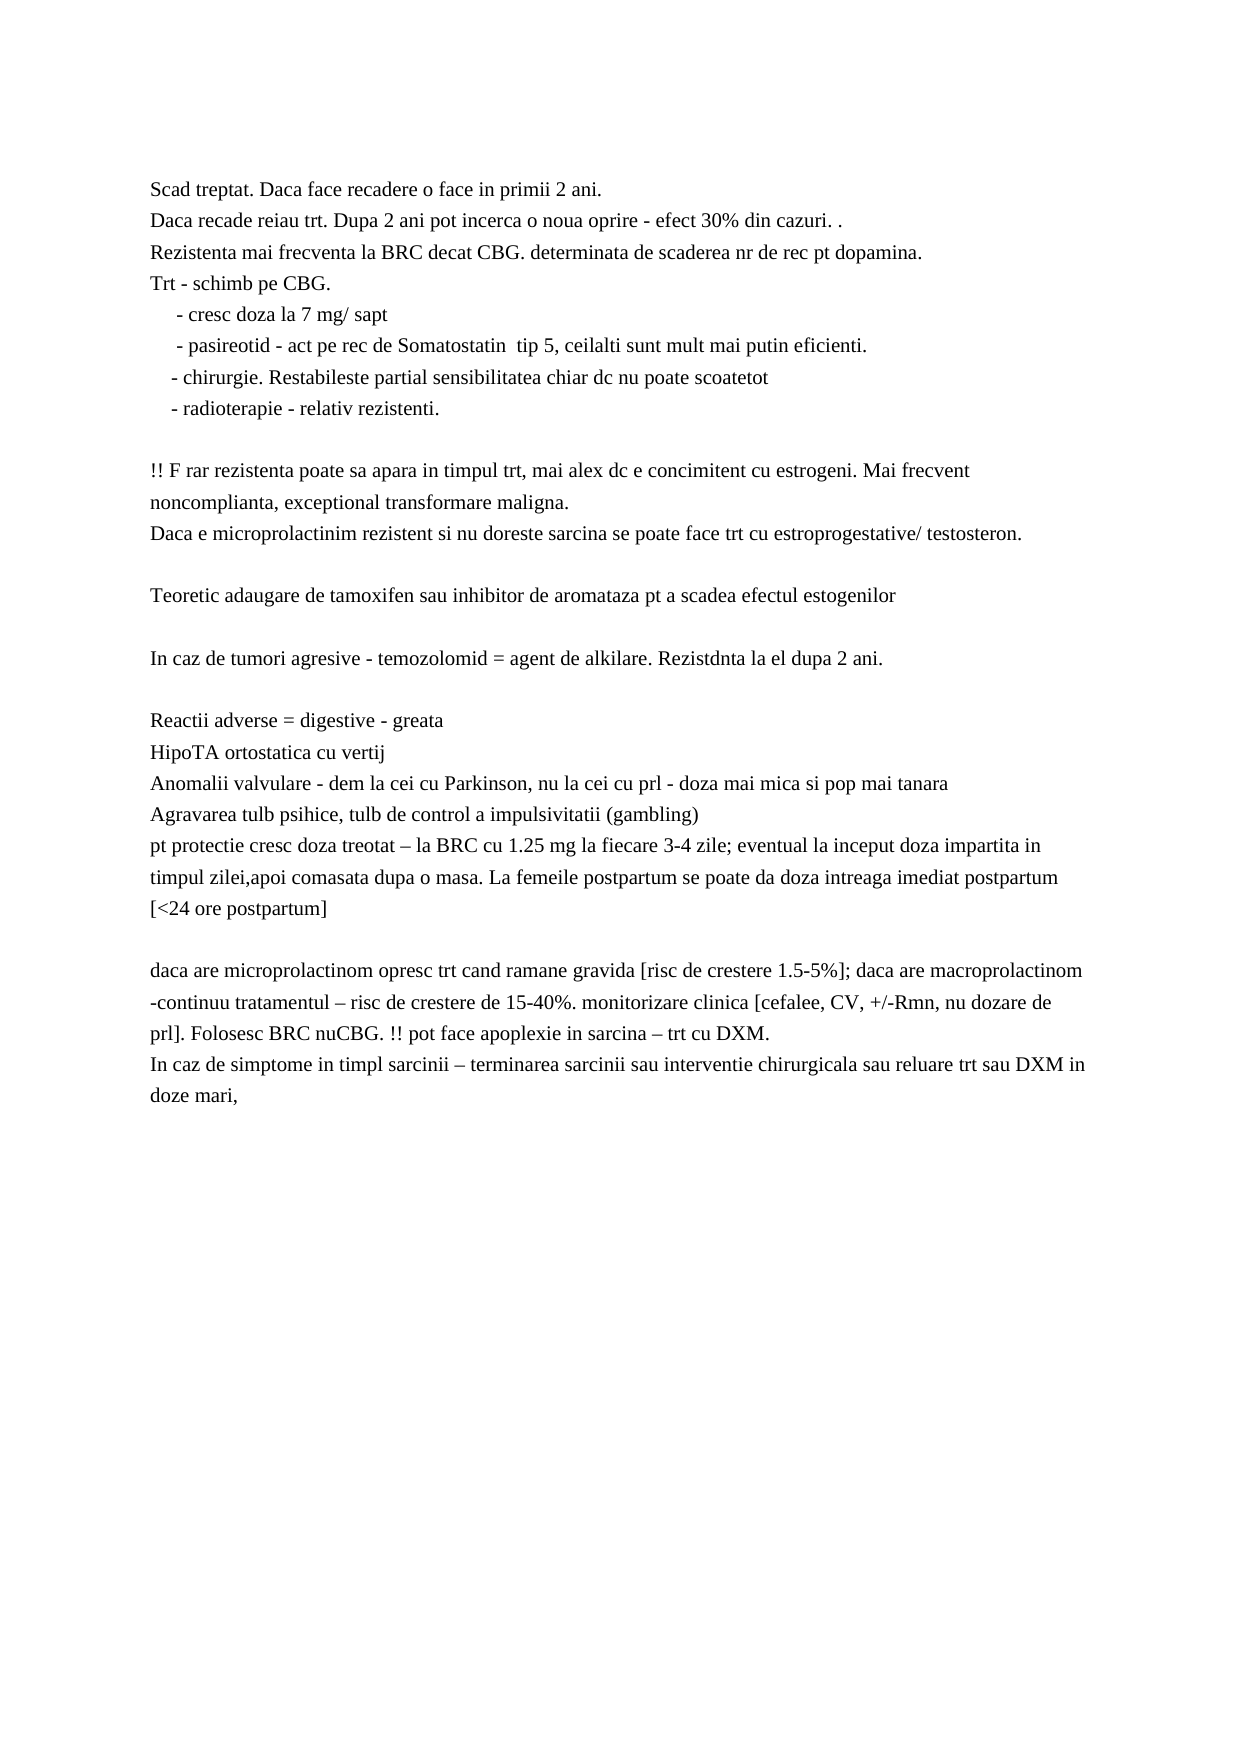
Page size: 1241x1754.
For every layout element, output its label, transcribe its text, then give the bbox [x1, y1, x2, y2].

text !! F rar rezistenta poate sa apara in timpul trt, mai alex dc e concimitent cu estrogeni. Mai frecvent noncomplianta, exceptional transformare maligna. [150, 458, 1090, 514]
text Daca recade reiau trt. Dupa 2 ani pot incerca o noua oprire - efect 30% din cazuri. . [150, 208, 1090, 232]
text - pasireotid - act pe rec de Somatostatin tip 5, ceilalti sunt mult mai putin eficienti. [150, 333, 1090, 357]
text HipoTA ortostatica cu vertij [150, 740, 1090, 764]
text In caz de tumori agresive - temozolomid = agent de alkilare. Rezistdnta la el dupa 2 ani. [150, 646, 1090, 670]
text Teoretic adaugare de tamoxifen sau inhibitor de aromataza pt a scadea efectul estogenilor [150, 583, 1090, 607]
text Rezistenta mai frecventa la BRC decat CBG. determinata de scaderea nr de rec pt dopamina. [150, 240, 1090, 264]
text - radioterapie - relativ rezistenti. [150, 396, 1090, 420]
text Scad treptat. Daca face recadere o face in primii 2 ani. [150, 177, 1090, 201]
text daca are microprolactinom opresc trt cand ramane gravida [risc de crestere 1.5-5%]; daca are macroprolactinom -continuu tratamentul – risc de crestere de 15-40%. monitorizare clinica [cefalee, CV, +/-Rmn, nu dozare de prl]. Folosesc BRC nuCBG. !! pot face apoplexie in sarcina – trt cu DXM. [150, 958, 1090, 1045]
text Daca e microprolactinim rezistent si nu doreste sarcina se poate face trt cu estroprogestative/ testosteron. [150, 521, 1090, 545]
text - chirurgie. Restabileste partial sensibilitatea chiar dc nu poate scoatetot [150, 365, 1090, 389]
text In caz de simptome in timpl sarcinii – terminarea sarcinii sau interventie chirurgicala sau reluare trt sau DXM in doze mari, [150, 1052, 1090, 1107]
text Trt - schimb pe CBG. [150, 271, 1090, 295]
text - cresc doza la 7 mg/ sapt [150, 302, 1090, 326]
text Agravarea tulb psihice, tulb de control a impulsivitatii (gambling) [150, 802, 1090, 826]
text pt protectie cresc doza treotat – la BRC cu 1.25 mg la fiecare 3-4 zile; eventual la inceput doza impartita in timpul zilei,apoi comasata dupa o masa. La femeile postpartum se poate da doza intreaga imediat postpartum [<24 ore postpartum] [150, 833, 1090, 920]
text Reactii adverse = digestive - greata [150, 708, 1090, 732]
text Anomalii valvulare - dem la cei cu Parkinson, nu la cei cu prl - doza mai mica si pop mai tanara [150, 771, 1090, 795]
